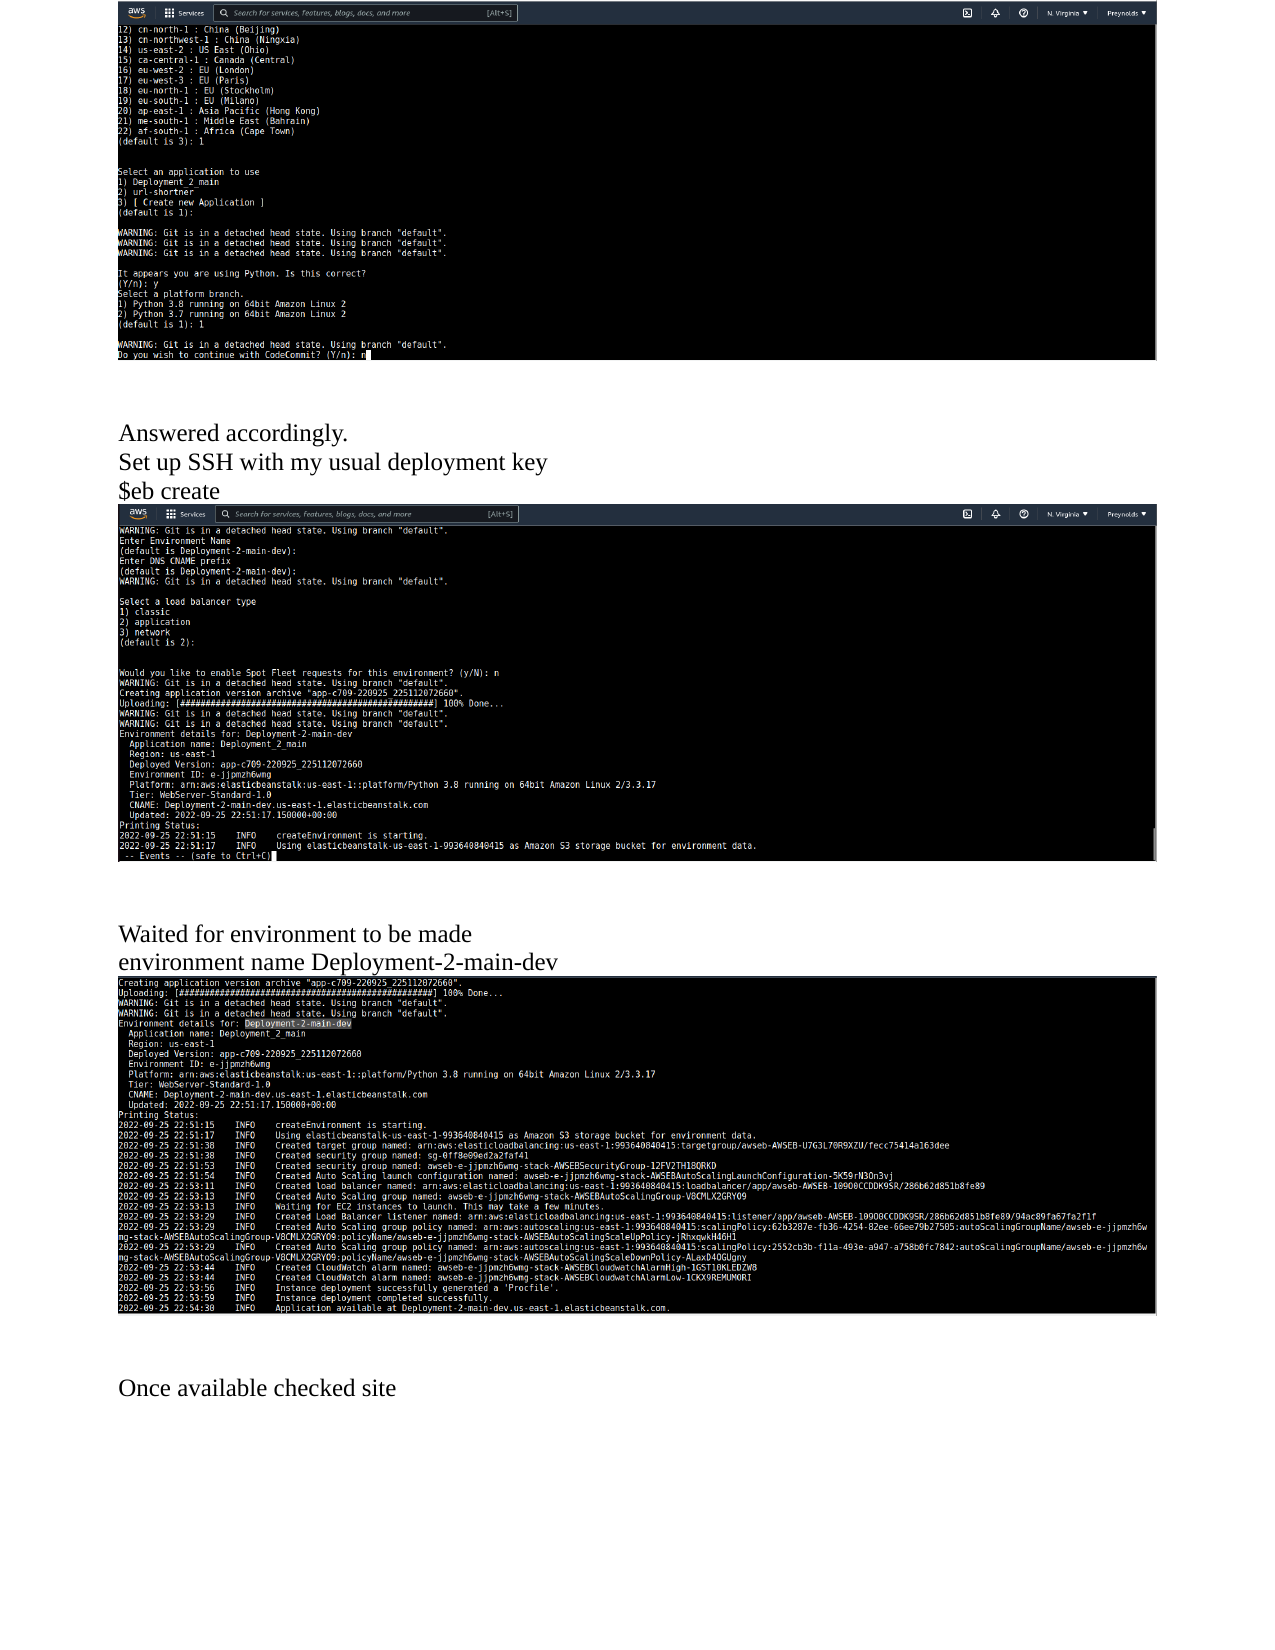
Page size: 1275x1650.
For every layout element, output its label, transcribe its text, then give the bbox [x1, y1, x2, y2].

picture [118, 0, 1157, 361]
text environment name Deployment-2-main-dev [118, 947, 1157, 976]
picture [118, 504, 1157, 862]
text Answered accordingly. [118, 418, 1157, 447]
text Set up SSH with my usual deployment key [118, 447, 1157, 476]
text Waited for environment to be made [118, 919, 1157, 947]
text Once available checked site [118, 1373, 1157, 1401]
picture [118, 976, 1157, 1316]
text $eb create [118, 476, 1157, 504]
